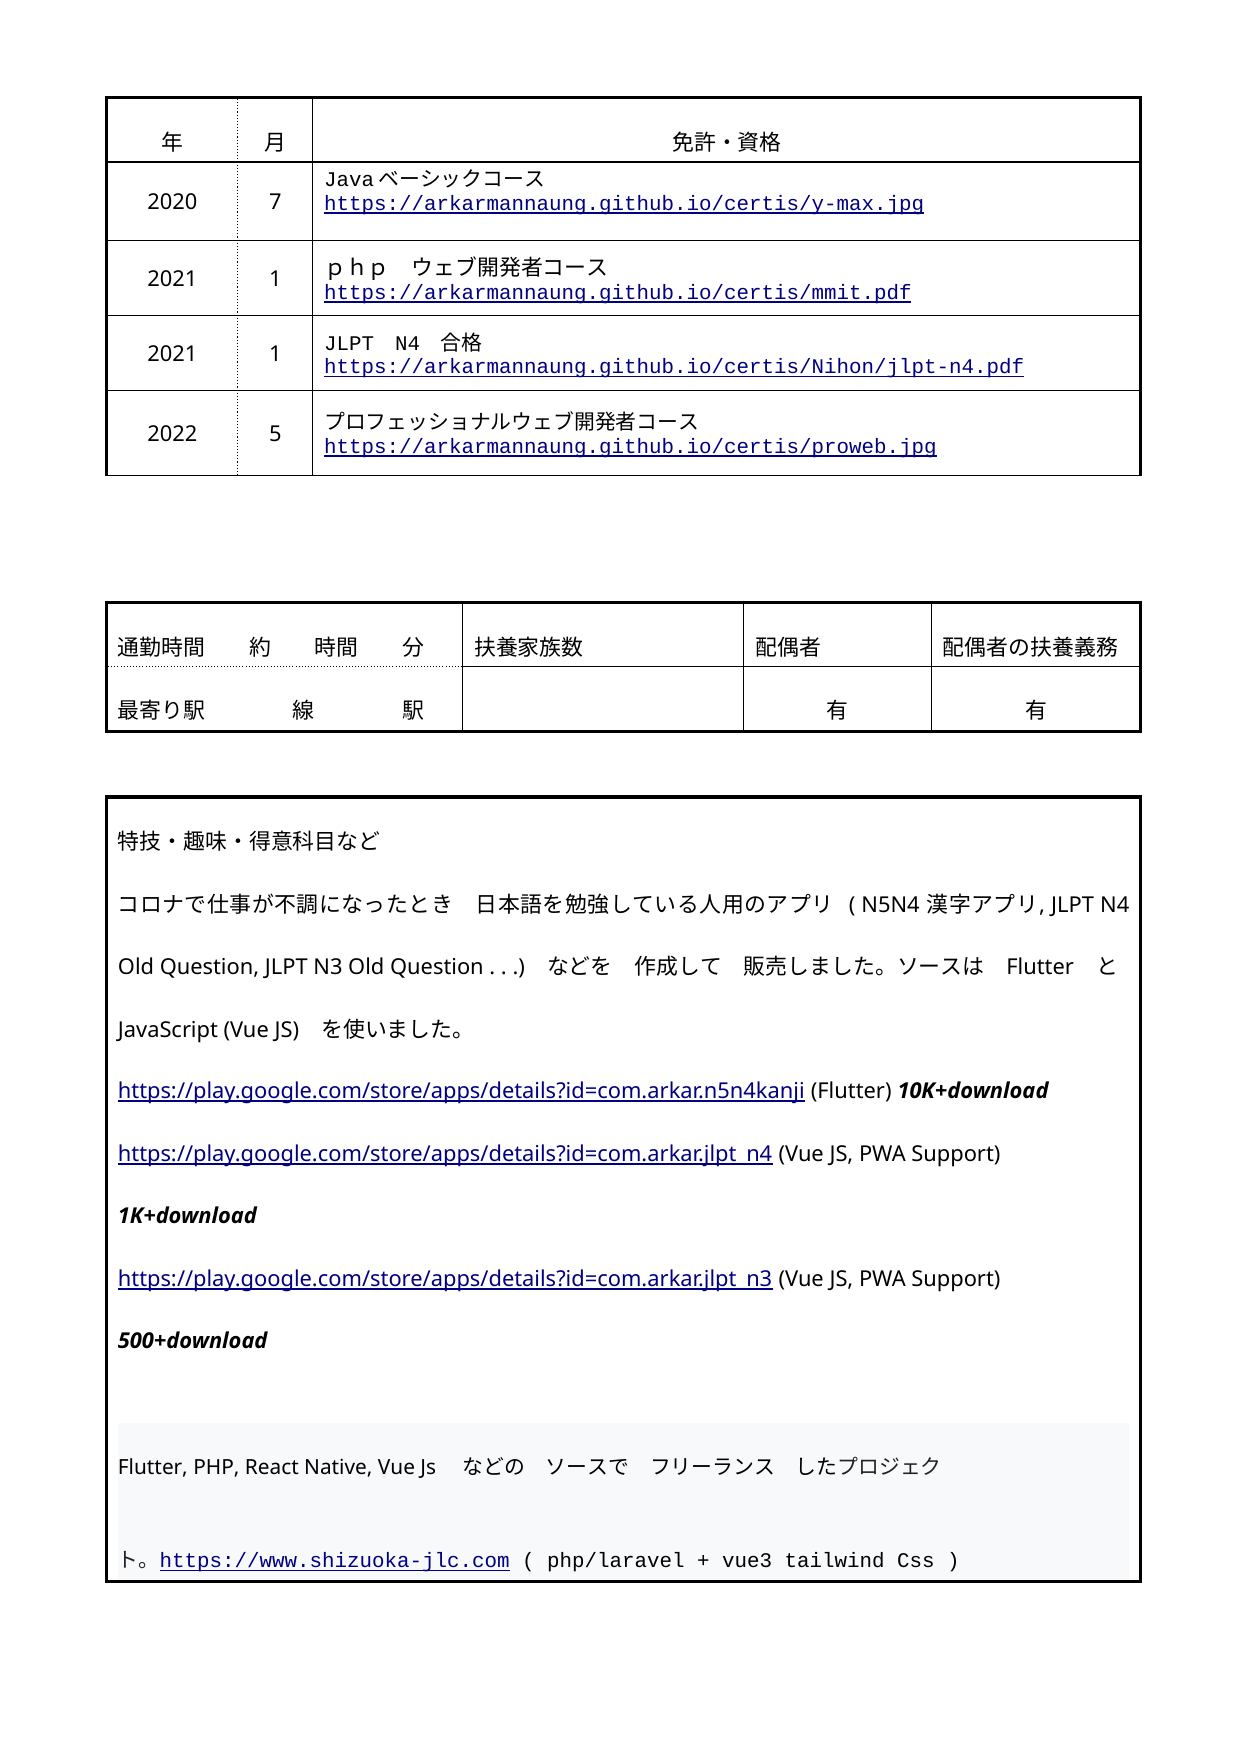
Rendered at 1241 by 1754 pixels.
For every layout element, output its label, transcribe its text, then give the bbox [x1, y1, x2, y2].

table_cell 7 [238, 163, 312, 240]
table_header 配偶者 [744, 604, 931, 666]
table_header 特技・趣味・得意科目など コロナで仕事が不調になったとき 日本語を勉強している人用のアプリ ( N5N4 漢字アプリ, JLPT N4 Old Question, JLPT N3 Old Question . . .) などを 作成して 販売しました。ソースは Flutter と JavaScript (Vue JS) を使いました。 https://play.google.com/store/apps/details?id=com.arkar.n5n4kanji (Flutter) 10K+download https://play.google.com/store/apps/details?id=com.arkar.jlpt_n4 (Vue JS, PWA Support) 1K+download https://play.google.com/store/apps/details?id=com.arkar.jlpt_n3 (Vue JS, PWA Support) 500+download Flutter, PHP, React Native, Vue Js などの ソースで フリーランス したプロジェクト。https://www.shizuoka-jlc.com ( php/laravel + vue3 tailwind Css ) [108, 799, 1139, 1580]
table_cell 2022 [108, 391, 238, 474]
table_cell 年 [108, 99, 238, 161]
table_cell [463, 667, 743, 730]
table_header 配偶者の扶養義務 [932, 604, 1139, 666]
table_header 通勤時間 約 時間 分 [108, 604, 462, 666]
table_header 扶養家族数 [463, 604, 743, 666]
table_cell 2020 [108, 163, 238, 240]
table_cell 1 [238, 241, 312, 315]
table_cell 有 [744, 667, 931, 730]
table_cell 月 [238, 99, 312, 161]
table_cell 2021 [108, 316, 238, 390]
table_cell Javaベーシックコース https://arkarmannaung.github.io/certis/y-max.jpg [313, 163, 1139, 240]
table_cell 5 [238, 391, 312, 474]
table_cell 有 [932, 667, 1139, 730]
table_cell 免許・資格 [313, 99, 1139, 161]
table_cell プロフェッショナルウェブ開発者コース https://arkarmannaung.github.io/certis/proweb.jpg [313, 391, 1139, 474]
table_cell 1 [238, 316, 312, 390]
table_cell 2021 [108, 241, 238, 315]
table_cell JLPT N4 合格 https://arkarmannaung.github.io/certis/Nihon/jlpt-n4.pdf [313, 316, 1139, 390]
table_cell ｐｈｐ ウェブ開発者コース https://arkarmannaung.github.io/certis/mmit.pdf [313, 241, 1139, 315]
table_cell 最寄り駅 線 駅 [108, 666, 462, 730]
